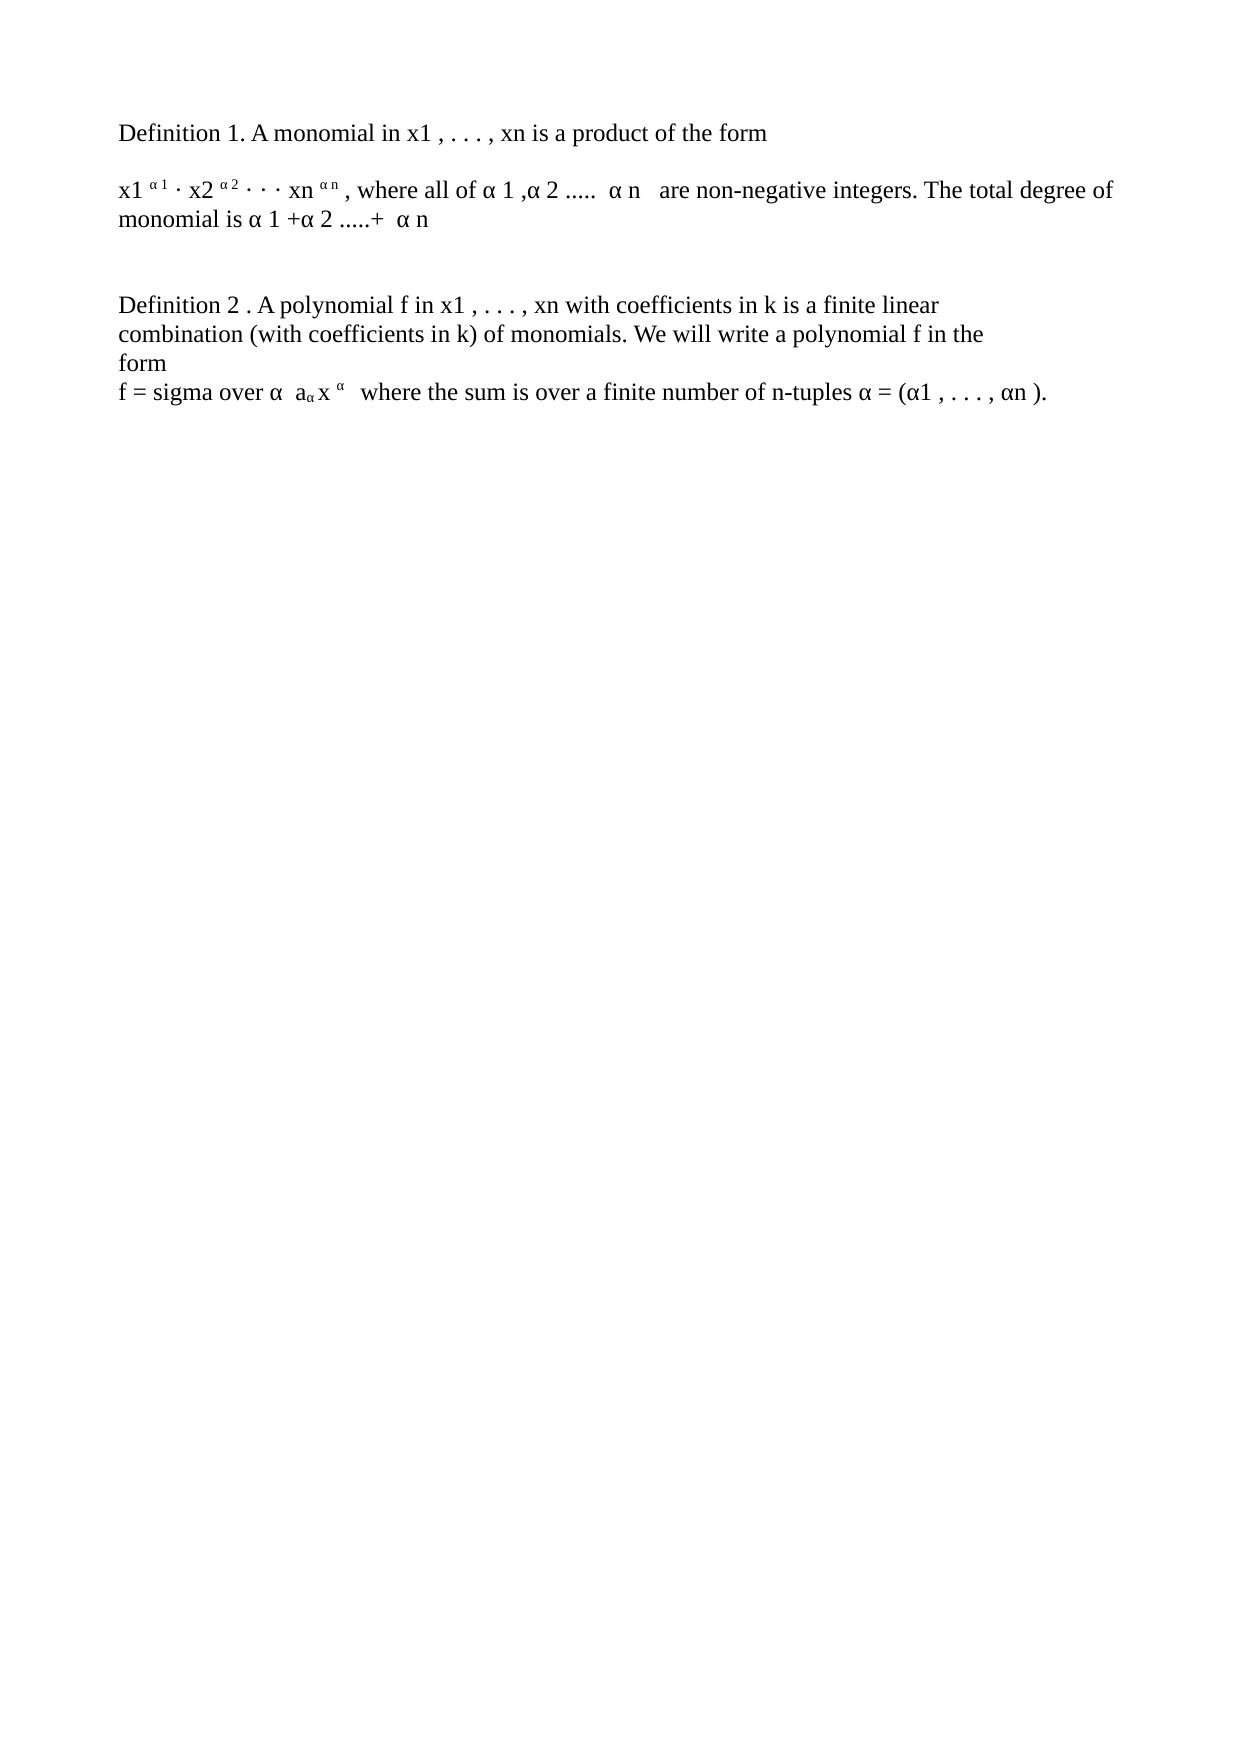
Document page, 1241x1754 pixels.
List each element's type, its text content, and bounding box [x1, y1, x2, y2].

text Definition 1. A monomial in x1 , . . . , xn is a product of the form [118, 118, 1122, 147]
text form [118, 348, 1122, 377]
text Definition 2 . A polynomial f in x1 , . . . , xn with coefficients in k is a finite linear [118, 291, 1122, 319]
text f = sigma over α aα x α where the sum is over a finite number of n-tuples α = (α1 , . . . , αn ). [118, 377, 1122, 406]
text x1 α 1 · x2 α 2 · · · xn α n , where all of α 1 ,α 2 ..... α n are non-negative integers. The total degree of monomial is α 1 +α 2 .....+ α n [118, 176, 1122, 233]
text combination (with coefficients in k) of monomials. We will write a polynomial f in the [118, 319, 1122, 348]
